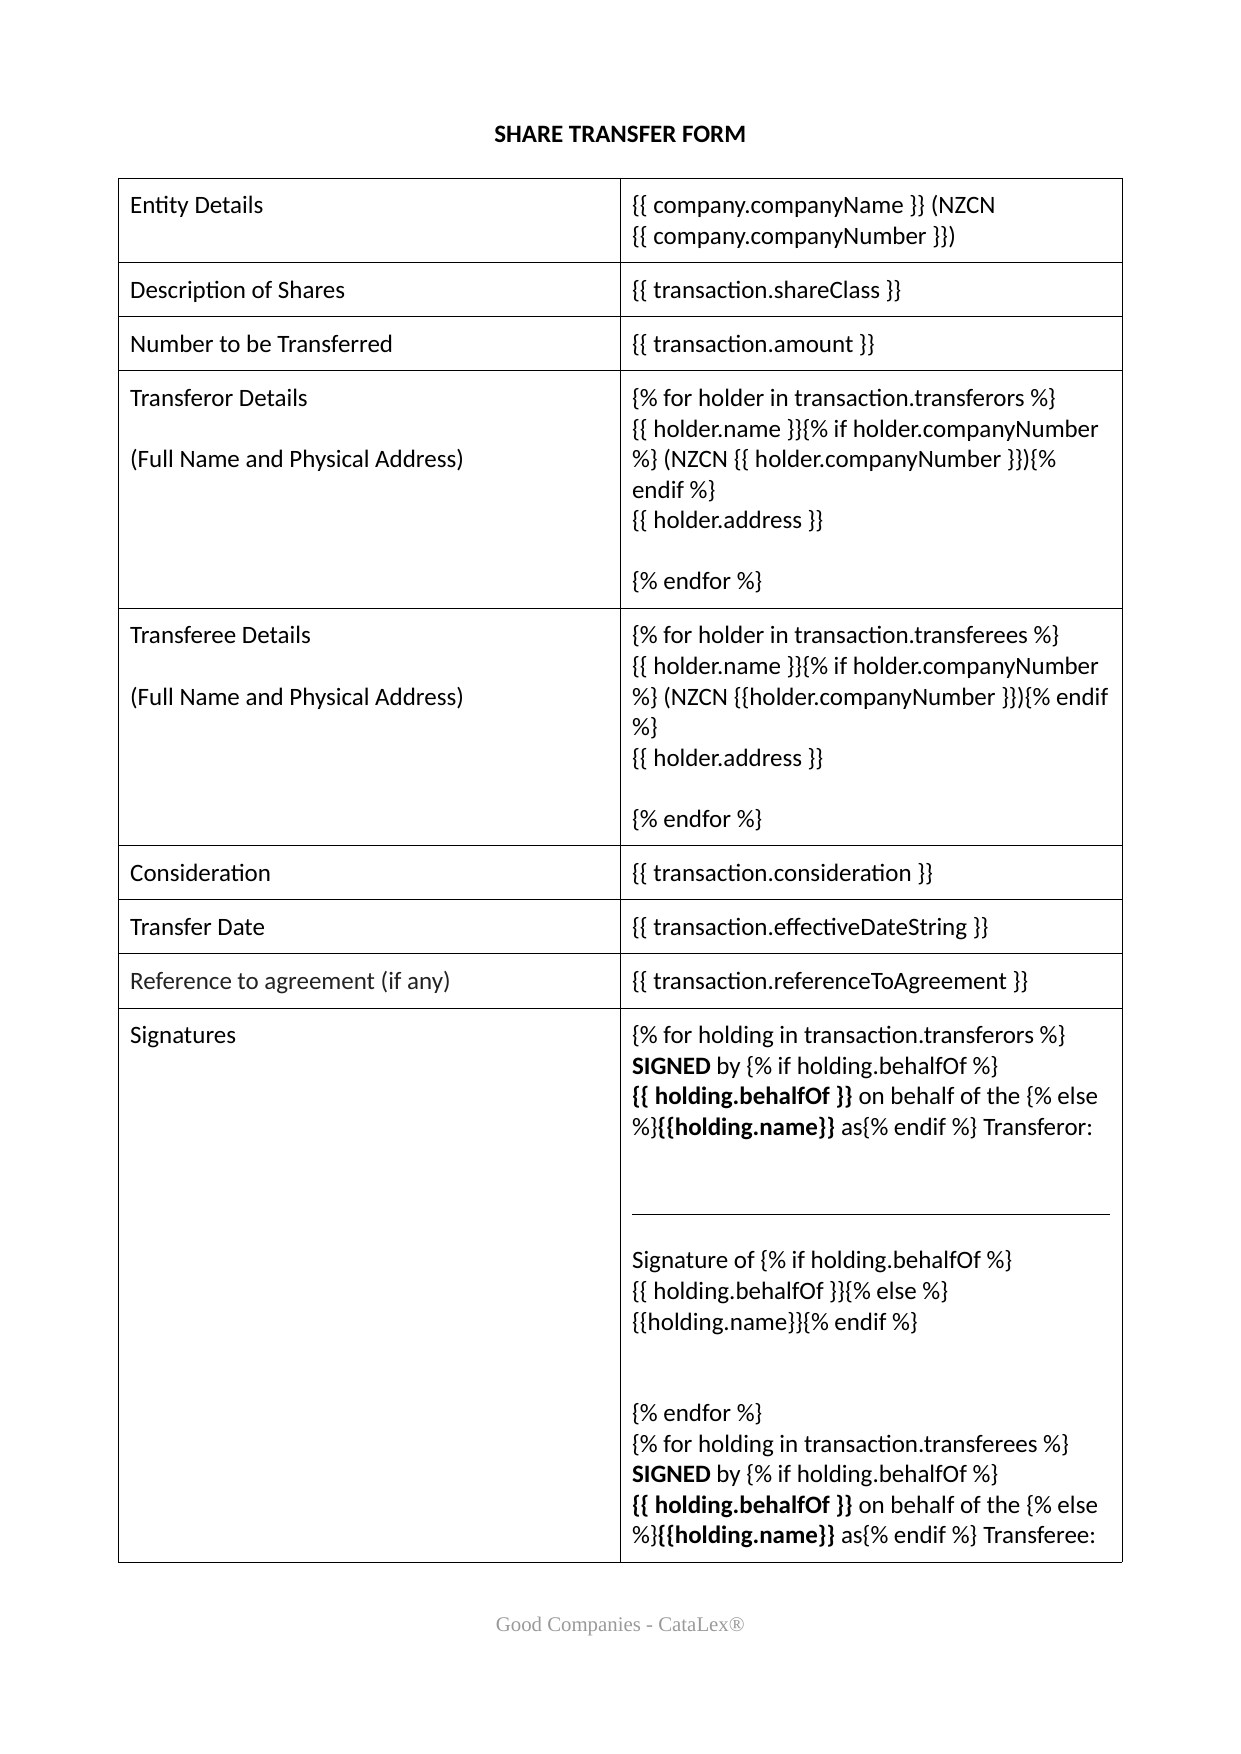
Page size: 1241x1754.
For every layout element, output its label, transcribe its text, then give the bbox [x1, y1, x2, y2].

table_cell Transferor Details (Full Name and Physical Address) [119, 371, 620, 608]
table_header {{ company.companyName }} (NZCN {{ company.companyNumber }}) [621, 179, 1122, 262]
table_cell {{ transaction.consideration }} [621, 846, 1122, 899]
table_cell Description of Shares [119, 263, 620, 316]
table_cell Consideration [119, 846, 620, 899]
table_cell Transfer Date [119, 900, 620, 953]
table_cell Number to be Transferred [119, 317, 620, 370]
table_header [632, 1172, 1110, 1214]
table_cell {{ transaction.amount }} [621, 317, 1122, 370]
table_cell Signatures [119, 1009, 620, 1562]
table_cell {{ transaction.effectiveDateString }} [621, 900, 1122, 953]
table_cell {% for holder in transaction.transferees %} {{ holder.name }}{% if holder.companyNumber %} (NZCN {{holder.companyNumber }}){% endif %} {{ holder.address }} {% endfor %} [621, 609, 1122, 845]
table_cell Transferee Details (Full Name and Physical Address) [119, 609, 620, 845]
table_header Entity Details [119, 179, 620, 262]
text SHARE TRANSFER FORM [118, 118, 1122, 149]
table_cell {{ transaction.shareClass }} [621, 263, 1122, 316]
table_cell {% for holding in transaction.transferors %} SIGNED by {% if holding.behalfOf %}{{ holding.behalfOf }} on behalf of the {% else %}{{holding.name}} as{% endif %} Transferor: Signature of {% if holding.behalfOf %}{{ holding.behalfOf }}{% else %}{{holding.name}}{% endif %} {% endfor %} {% for holding in transaction.transferees %} SIGNED by {% if holding.behalfOf %}{{ holding.behalfOf }} on behalf of the {% else %}{{holding.name}} as{% endif %} Transferee: [621, 1009, 1122, 1562]
table_cell Reference to agreement (if any) [119, 954, 620, 1007]
table_cell {{ transaction.referenceToAgreement }} [621, 954, 1122, 1007]
table_cell {% for holder in transaction.transferors %} {{ holder.name }}{% if holder.companyNumber %} (NZCN {{ holder.companyNumber }}){% endif %} {{ holder.address }} {% endfor %} [621, 371, 1122, 608]
